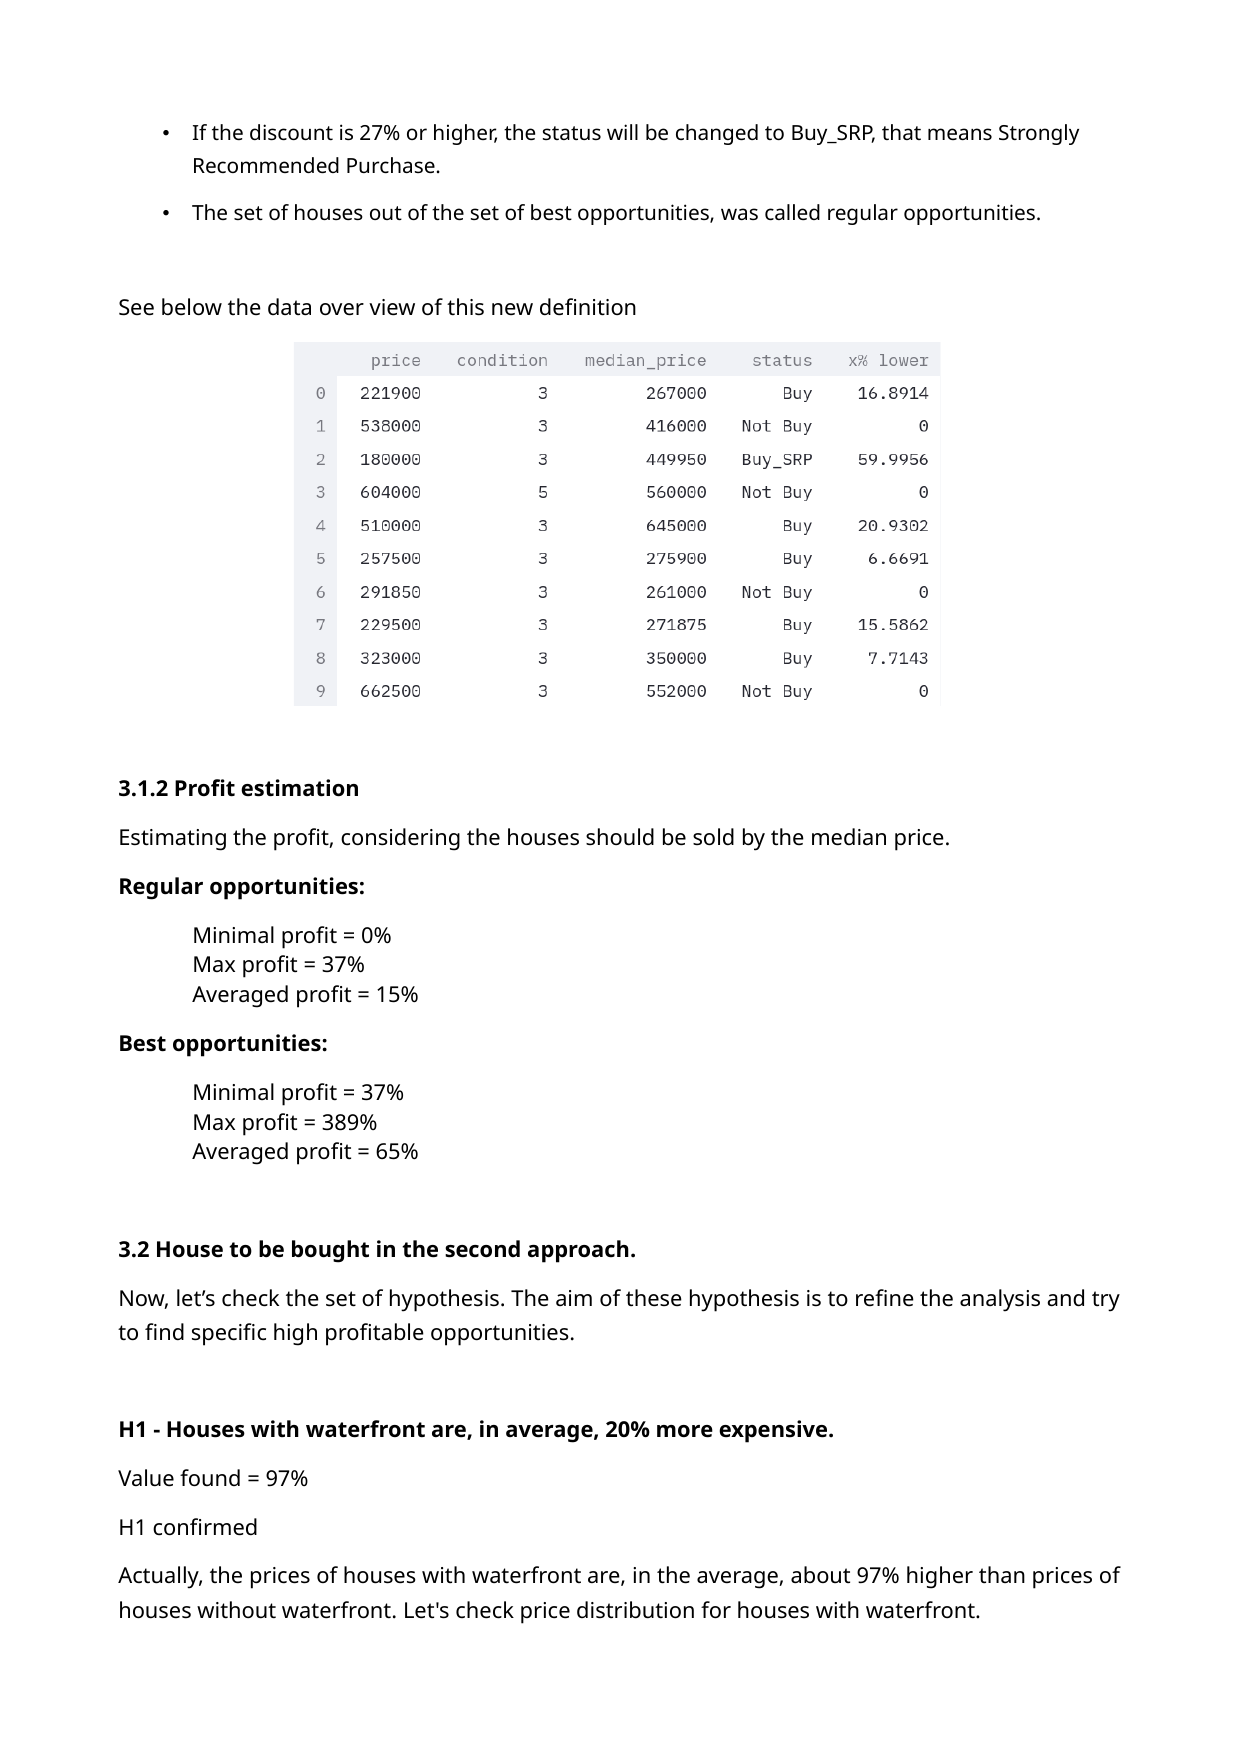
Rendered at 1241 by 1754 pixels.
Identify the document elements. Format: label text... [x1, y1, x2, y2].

text H1 confirmed [118, 1512, 1122, 1541]
text 3.2 House to be bought in the second approach. [118, 1234, 1122, 1263]
picture [293, 341, 947, 706]
text Averaged profit = 15% [192, 979, 1122, 1009]
text Estimating the profit, considering the houses should be sold by the median price. [118, 822, 1122, 852]
text Actually, the prices of houses with waterfront are, in the average, about 97% higher than prices of houses without waterfront. Let's check price distribution for houses with waterfront. [118, 1560, 1122, 1624]
text 3.1.2 Profit estimation [118, 773, 1122, 803]
list If the discount is 27% or higher, the status will be changed to Buy_SRP, that means Strongly Recommended Purchase. [162, 118, 1122, 179]
text Value found = 97% [118, 1463, 1122, 1493]
text Regular opportunities: [118, 871, 1122, 901]
text Minimal profit = 37% [192, 1077, 1122, 1106]
text H1 - Houses with waterfront are, in average, 20% more expensive. [118, 1414, 1122, 1444]
text Averaged profit = 65% [192, 1136, 1122, 1166]
text Now, let’s check the set of hypothesis. The aim of these hypothesis is to refine the analysis and try to find specific high profitable opportunities. [118, 1282, 1122, 1346]
text Max profit = 37% [192, 949, 1122, 979]
text Max profit = 389% [192, 1106, 1122, 1136]
text Minimal profit = 0% [192, 919, 1122, 949]
text Best opportunities: [118, 1028, 1122, 1058]
list The set of houses out of the set of best opportunities, was called regular opportunities. [162, 198, 1122, 226]
text See below the data over view of this new definition [118, 292, 1122, 322]
